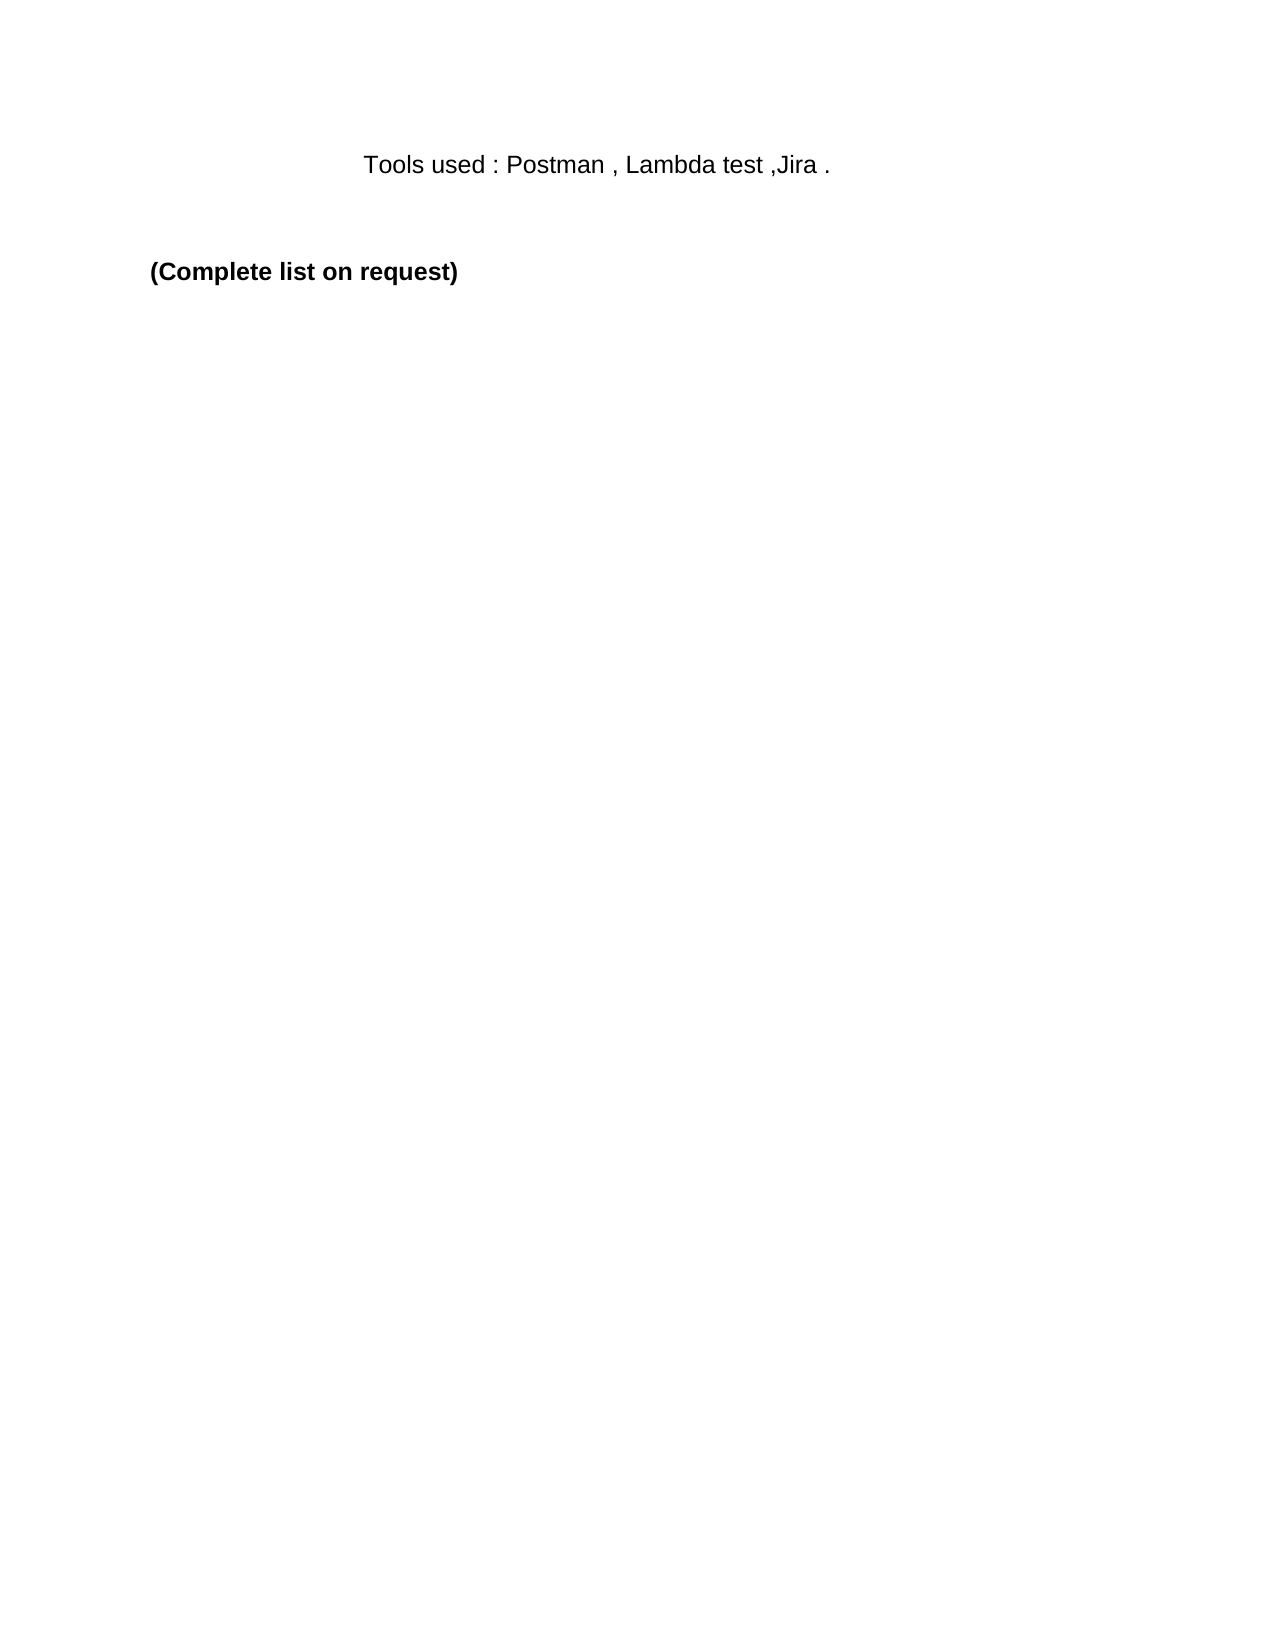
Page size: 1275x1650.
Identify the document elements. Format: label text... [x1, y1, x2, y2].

text (Complete list on request) [150, 257, 1125, 286]
text Tools used : Postman , Lambda test ,Jira . [150, 150, 831, 179]
